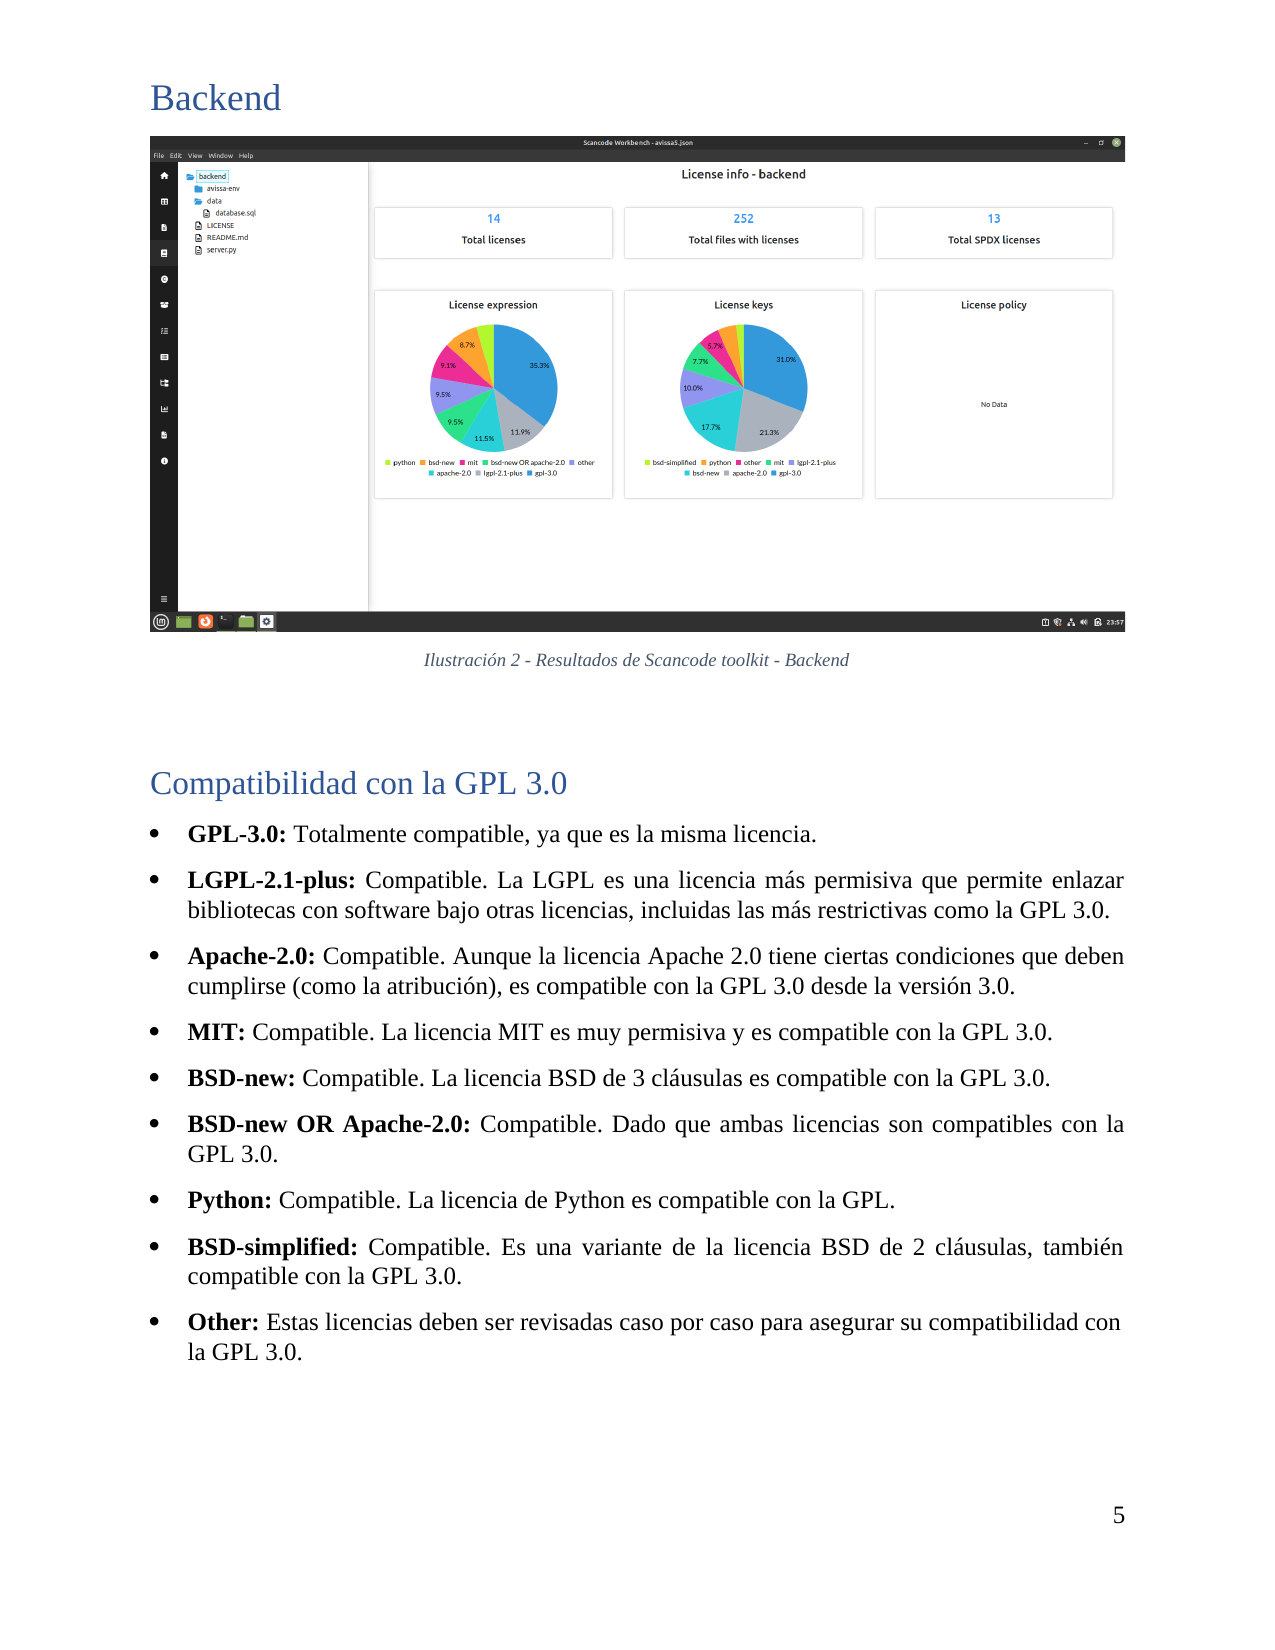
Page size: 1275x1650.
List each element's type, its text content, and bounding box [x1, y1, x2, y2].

list GPL-3.0: Totalmente compatible, ya que es la misma licencia. [150, 819, 1125, 848]
list BSD-new OR Apache-2.0: Compatible. Dado que ambas licencias son compatibles con la GPL 3.0. [150, 1109, 1125, 1168]
list BSD-new: Compatible. La licencia BSD de 3 cláusulas es compatible con la GPL 3.0. [150, 1063, 1125, 1092]
list Other: Estas licencias deben ser revisadas caso por caso para asegurar su compatibilidad con la GPL 3.0. [150, 1307, 1125, 1366]
list Apache-2.0: Compatible. Aunque la licencia Apache 2.0 tiene ciertas condiciones que deben cumplirse (como la atribución), es compatible con la GPL 3.0 desde la versión 3.0. [150, 941, 1125, 999]
list LGPL-2.1-plus: Compatible. La LGPL es una licencia más permisiva que permite enlazar bibliotecas con software bajo otras licencias, incluidas las más restrictivas como la GPL 3.0. [150, 865, 1125, 924]
subtitle Compatibilidad con la GPL 3.0 [150, 763, 1125, 801]
list MIT: Compatible. La licencia MIT es muy permisiva y es compatible con la GPL 3.0. [150, 1017, 1125, 1046]
text Ilustración 2 - Resultados de Scancode toolkit - Backend [150, 649, 1125, 671]
subtitle Backend [150, 75, 1125, 118]
list BSD-simplified: Compatible. Es una variante de la licencia BSD de 2 cláusulas, también compatible con la GPL 3.0. [150, 1232, 1125, 1290]
list Python: Compatible. La licencia de Python es compatible con la GPL. [150, 1185, 1125, 1214]
